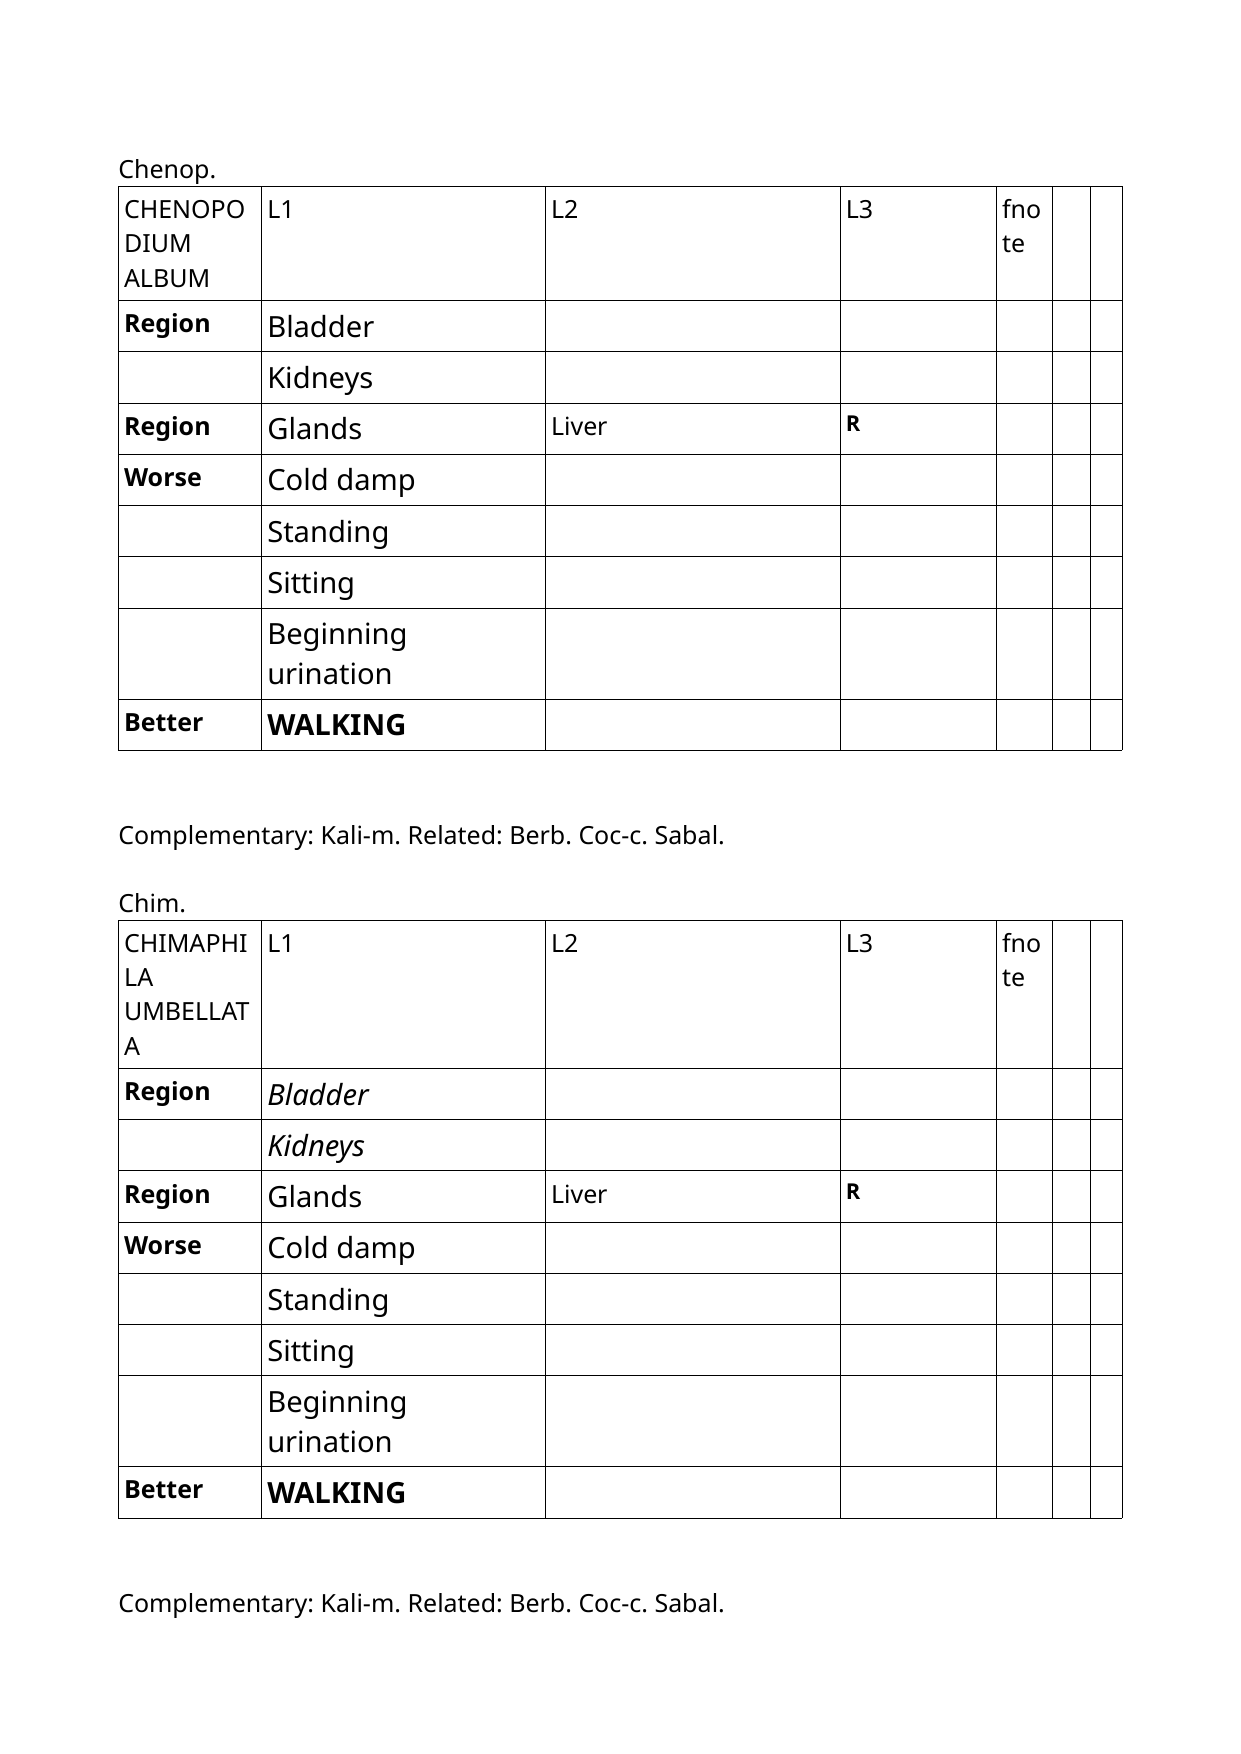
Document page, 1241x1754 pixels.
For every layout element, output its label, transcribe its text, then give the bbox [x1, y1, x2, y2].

table_cell [546, 1274, 840, 1324]
table_cell [546, 301, 840, 351]
table_cell [1053, 1120, 1090, 1170]
table_cell [1091, 352, 1122, 402]
table_cell Worse [119, 1223, 261, 1273]
table_cell [841, 700, 996, 750]
table_cell [997, 1223, 1052, 1273]
table_cell Sitting [262, 557, 545, 607]
table_header [1053, 921, 1090, 1068]
table_cell [546, 455, 840, 505]
table_cell [997, 352, 1052, 402]
table_cell [1053, 404, 1090, 454]
text Chenop. [118, 152, 1122, 186]
table_cell [1053, 700, 1090, 750]
table_cell [1053, 1274, 1090, 1324]
table_cell [841, 557, 996, 607]
table_cell [841, 1467, 996, 1518]
table_cell [1053, 506, 1090, 556]
table_cell Region [119, 404, 261, 454]
table_cell [119, 1376, 261, 1466]
table_cell [1053, 1171, 1090, 1222]
table_cell [841, 301, 996, 351]
table_header L1 [262, 187, 545, 300]
table_header [1091, 187, 1122, 300]
table_cell [997, 700, 1052, 750]
table_cell Kidneys [262, 352, 545, 402]
table_cell [1091, 1069, 1122, 1119]
table_header fnote [997, 187, 1052, 300]
table_cell [1091, 609, 1122, 698]
table_cell [119, 1120, 261, 1170]
table_cell [546, 506, 840, 556]
table_cell [841, 1223, 996, 1273]
table_cell [997, 1376, 1052, 1466]
table_cell [1091, 1120, 1122, 1170]
table_cell Standing [262, 506, 545, 556]
table_cell [997, 1171, 1052, 1222]
table_cell [546, 700, 840, 750]
table_cell [546, 1120, 840, 1170]
table_cell [1091, 1376, 1122, 1466]
table_cell Cold damp [262, 1223, 545, 1273]
table_cell [1091, 1274, 1122, 1324]
table_cell [546, 1069, 840, 1119]
table_cell R [841, 1171, 996, 1222]
table_cell [119, 352, 261, 402]
table_cell [997, 1069, 1052, 1119]
table_cell [997, 1467, 1052, 1518]
table_cell [997, 1325, 1052, 1375]
table_cell [1053, 1069, 1090, 1119]
table_cell R [841, 404, 996, 454]
table_cell [841, 1325, 996, 1375]
table_cell [1091, 404, 1122, 454]
table_cell Worse [119, 455, 261, 505]
table_cell [841, 352, 996, 402]
text Complementary: Kali-m. Related: Berb. Coc-c. Sabal. [118, 818, 1122, 852]
table_header [1091, 921, 1122, 1068]
table_cell Standing [262, 1274, 545, 1324]
table_cell [997, 506, 1052, 556]
table_cell Region [119, 301, 261, 351]
table_cell Bladder [262, 301, 545, 351]
table_cell [1053, 557, 1090, 607]
table_cell [841, 609, 996, 698]
table_cell [1053, 1467, 1090, 1518]
table_cell [841, 506, 996, 556]
table_cell [546, 1223, 840, 1273]
table_cell [997, 557, 1052, 607]
table_header L3 [841, 187, 996, 300]
text Complementary: Kali-m. Related: Berb. Coc-c. Sabal. [118, 1586, 1122, 1620]
table_cell Region [119, 1069, 261, 1119]
table_cell [119, 1325, 261, 1375]
table_cell [997, 404, 1052, 454]
table_cell Sitting [262, 1325, 545, 1375]
table_cell [997, 455, 1052, 505]
table_cell [119, 506, 261, 556]
table_header CHENOPODIUM ALBUM [119, 187, 261, 300]
table_cell Glands [262, 404, 545, 454]
table_cell [1091, 1223, 1122, 1273]
table_cell [1091, 301, 1122, 351]
table_cell [997, 1120, 1052, 1170]
table_cell Beginning urination [262, 609, 545, 698]
table_cell [1053, 455, 1090, 505]
table_cell [841, 1274, 996, 1324]
table_cell [1091, 1171, 1122, 1222]
table_header fnote [997, 921, 1052, 1068]
table_cell [1053, 609, 1090, 698]
table_cell [1053, 352, 1090, 402]
table_cell [546, 557, 840, 607]
table_cell [997, 1274, 1052, 1324]
table_cell [841, 1376, 996, 1466]
table_cell Better [119, 1467, 261, 1518]
table_cell WALKING [262, 700, 545, 750]
table_cell [546, 1325, 840, 1375]
table_cell Kidneys [262, 1120, 545, 1170]
table_cell [841, 1120, 996, 1170]
table_cell [841, 1069, 996, 1119]
table_cell [1091, 557, 1122, 607]
table_cell WALKING [262, 1467, 545, 1518]
table_cell [841, 455, 996, 505]
table_cell [119, 609, 261, 698]
table_cell [997, 609, 1052, 698]
table_cell [546, 609, 840, 698]
table_cell Better [119, 700, 261, 750]
table_cell Bladder [262, 1069, 545, 1119]
table_cell [1053, 1376, 1090, 1466]
table_header CHIMAPHILA UMBELLATA [119, 921, 261, 1068]
table_cell [1053, 1223, 1090, 1273]
table_cell Cold damp [262, 455, 545, 505]
table_cell Region [119, 1171, 261, 1222]
table_cell [119, 1274, 261, 1324]
table_cell Liver [546, 404, 840, 454]
table_cell [1053, 1325, 1090, 1375]
text Chim. [118, 886, 1122, 920]
table_cell Liver [546, 1171, 840, 1222]
table_cell [1091, 1325, 1122, 1375]
table_header L1 [262, 921, 545, 1068]
table_cell [1091, 1467, 1122, 1518]
table_header [1053, 187, 1090, 300]
table_cell [1091, 700, 1122, 750]
table_cell [546, 352, 840, 402]
table_header L2 [546, 187, 840, 300]
table_cell [119, 557, 261, 607]
table_cell [1091, 455, 1122, 505]
table_cell [1053, 301, 1090, 351]
table_cell [1091, 506, 1122, 556]
table_cell [546, 1376, 840, 1466]
table_cell [997, 301, 1052, 351]
table_cell [546, 1467, 840, 1518]
table_header L3 [841, 921, 996, 1068]
table_cell Glands [262, 1171, 545, 1222]
table_header L2 [546, 921, 840, 1068]
table_cell Beginning urination [262, 1376, 545, 1466]
